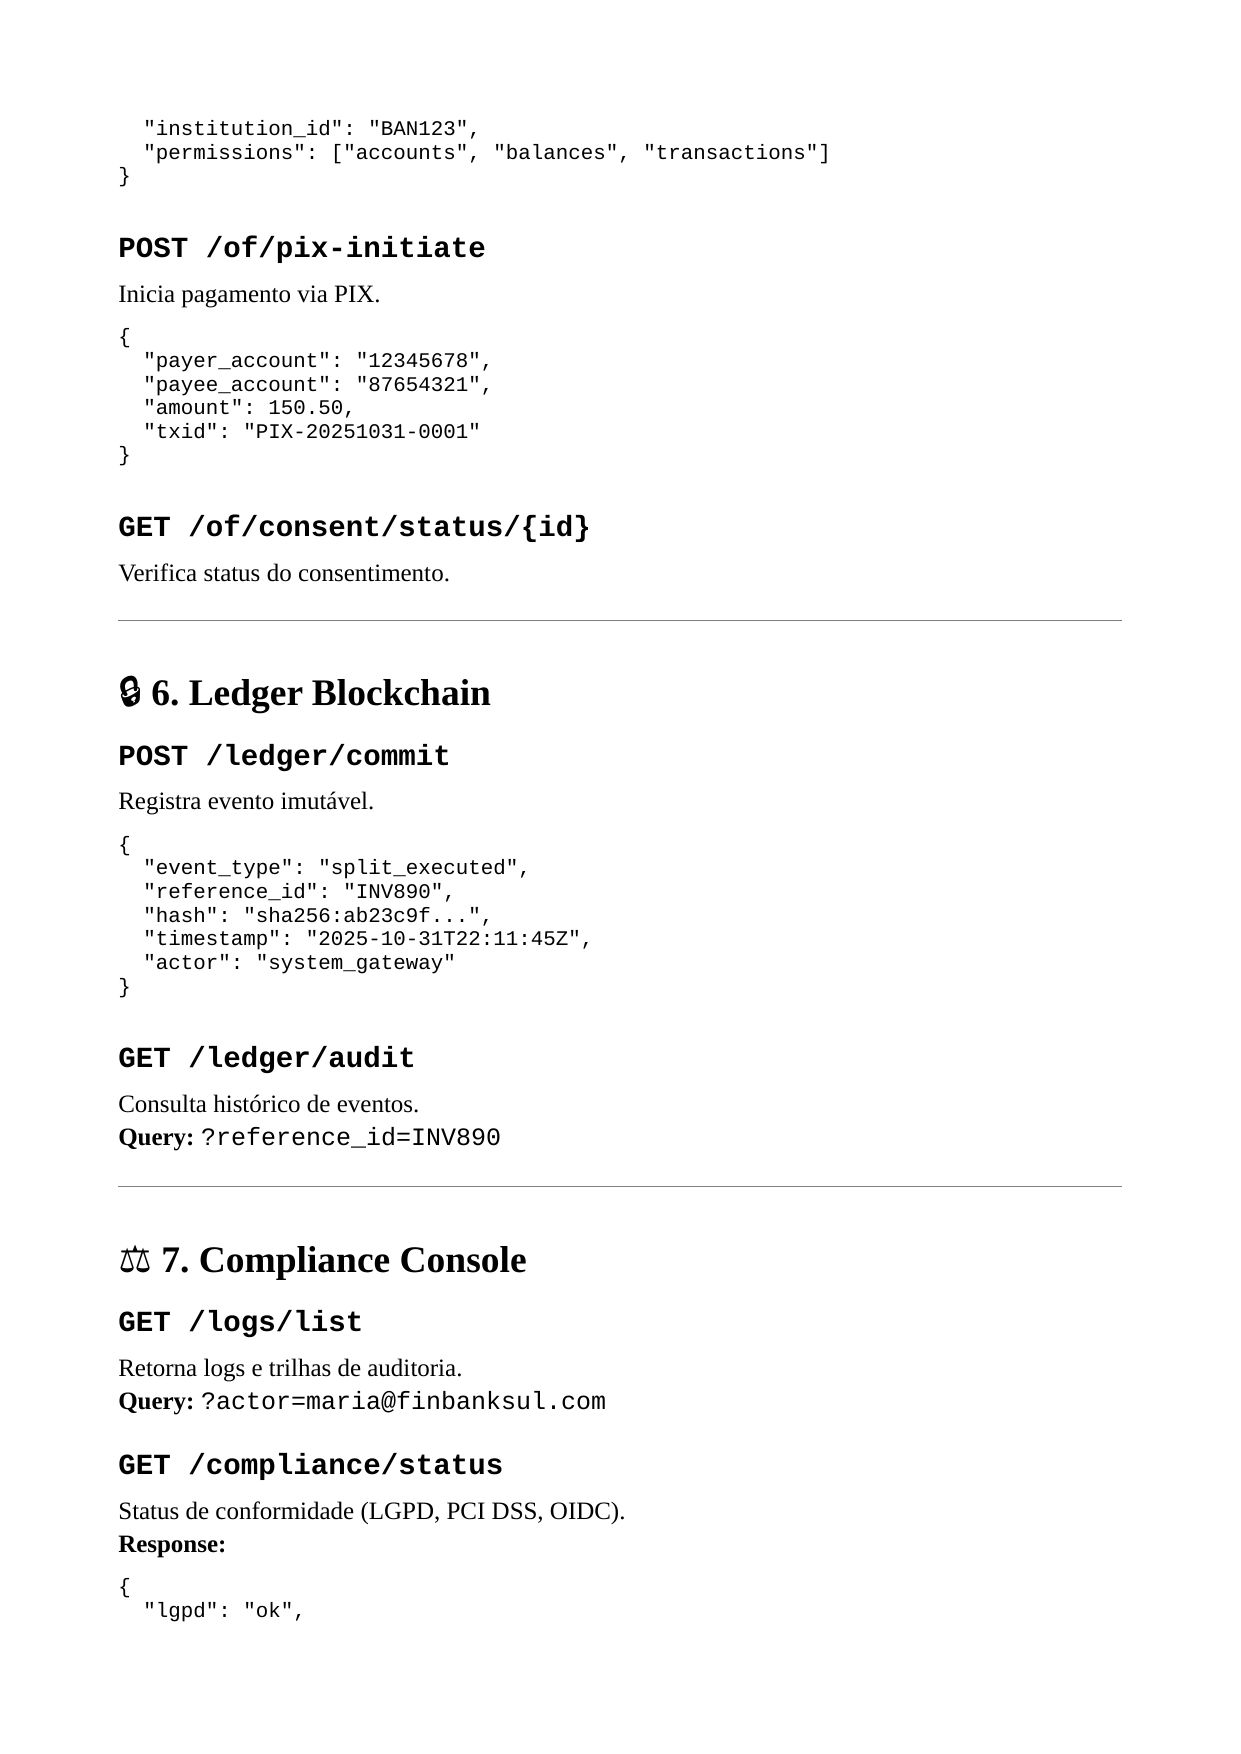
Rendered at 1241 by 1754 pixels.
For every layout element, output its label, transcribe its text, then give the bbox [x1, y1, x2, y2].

text Verifica status do consentimento. [118, 558, 1122, 586]
text "amount": 150.50, [118, 397, 1122, 421]
subtitle ⚖️ 7. Compliance Console [118, 1237, 1122, 1280]
subtitle GET /ledger/audit [118, 1043, 1122, 1076]
text Consulta histórico de eventos. Query: ?reference_id=INV890 [118, 1089, 1122, 1153]
text "institution_id": "BAN123", [118, 118, 1122, 142]
text "permissions": ["accounts", "balances", "transactions"] [118, 142, 1122, 165]
subtitle GET /compliance/status [118, 1450, 1122, 1483]
subtitle POST /ledger/commit [118, 741, 1122, 774]
text } [118, 444, 1122, 468]
text "timestamp": "2025-10-31T22:11:45Z", [118, 928, 1122, 952]
text "hash": "sha256:ab23c9f...", [118, 905, 1122, 928]
text } [118, 165, 1122, 189]
text Registra evento imutável. [118, 786, 1122, 815]
text "txid": "PIX-20251031-0001" [118, 421, 1122, 444]
text } [118, 976, 1122, 999]
text Retorna logs e trilhas de auditoria. Query: ?actor=maria@finbanksul.com [118, 1353, 1122, 1417]
subtitle GET /logs/list [118, 1307, 1122, 1340]
text "payer_account": "12345678", [118, 350, 1122, 373]
text "actor": "system_gateway" [118, 952, 1122, 976]
subtitle 🔒 6. Ledger Blockchain [118, 670, 1122, 713]
text Inicia pagamento via PIX. [118, 279, 1122, 307]
text "lgpd": "ok", [118, 1600, 1122, 1624]
text { [118, 834, 1122, 857]
text Status de conformidade (LGPD, PCI DSS, OIDC). Response: [118, 1496, 1122, 1558]
subtitle GET /of/consent/status/{id} [118, 512, 1122, 545]
text { [118, 1576, 1122, 1600]
text { [118, 326, 1122, 350]
text "reference_id": "INV890", [118, 881, 1122, 905]
subtitle POST /of/pix-initiate [118, 233, 1122, 266]
text "payee_account": "87654321", [118, 373, 1122, 397]
text "event_type": "split_executed", [118, 857, 1122, 881]
